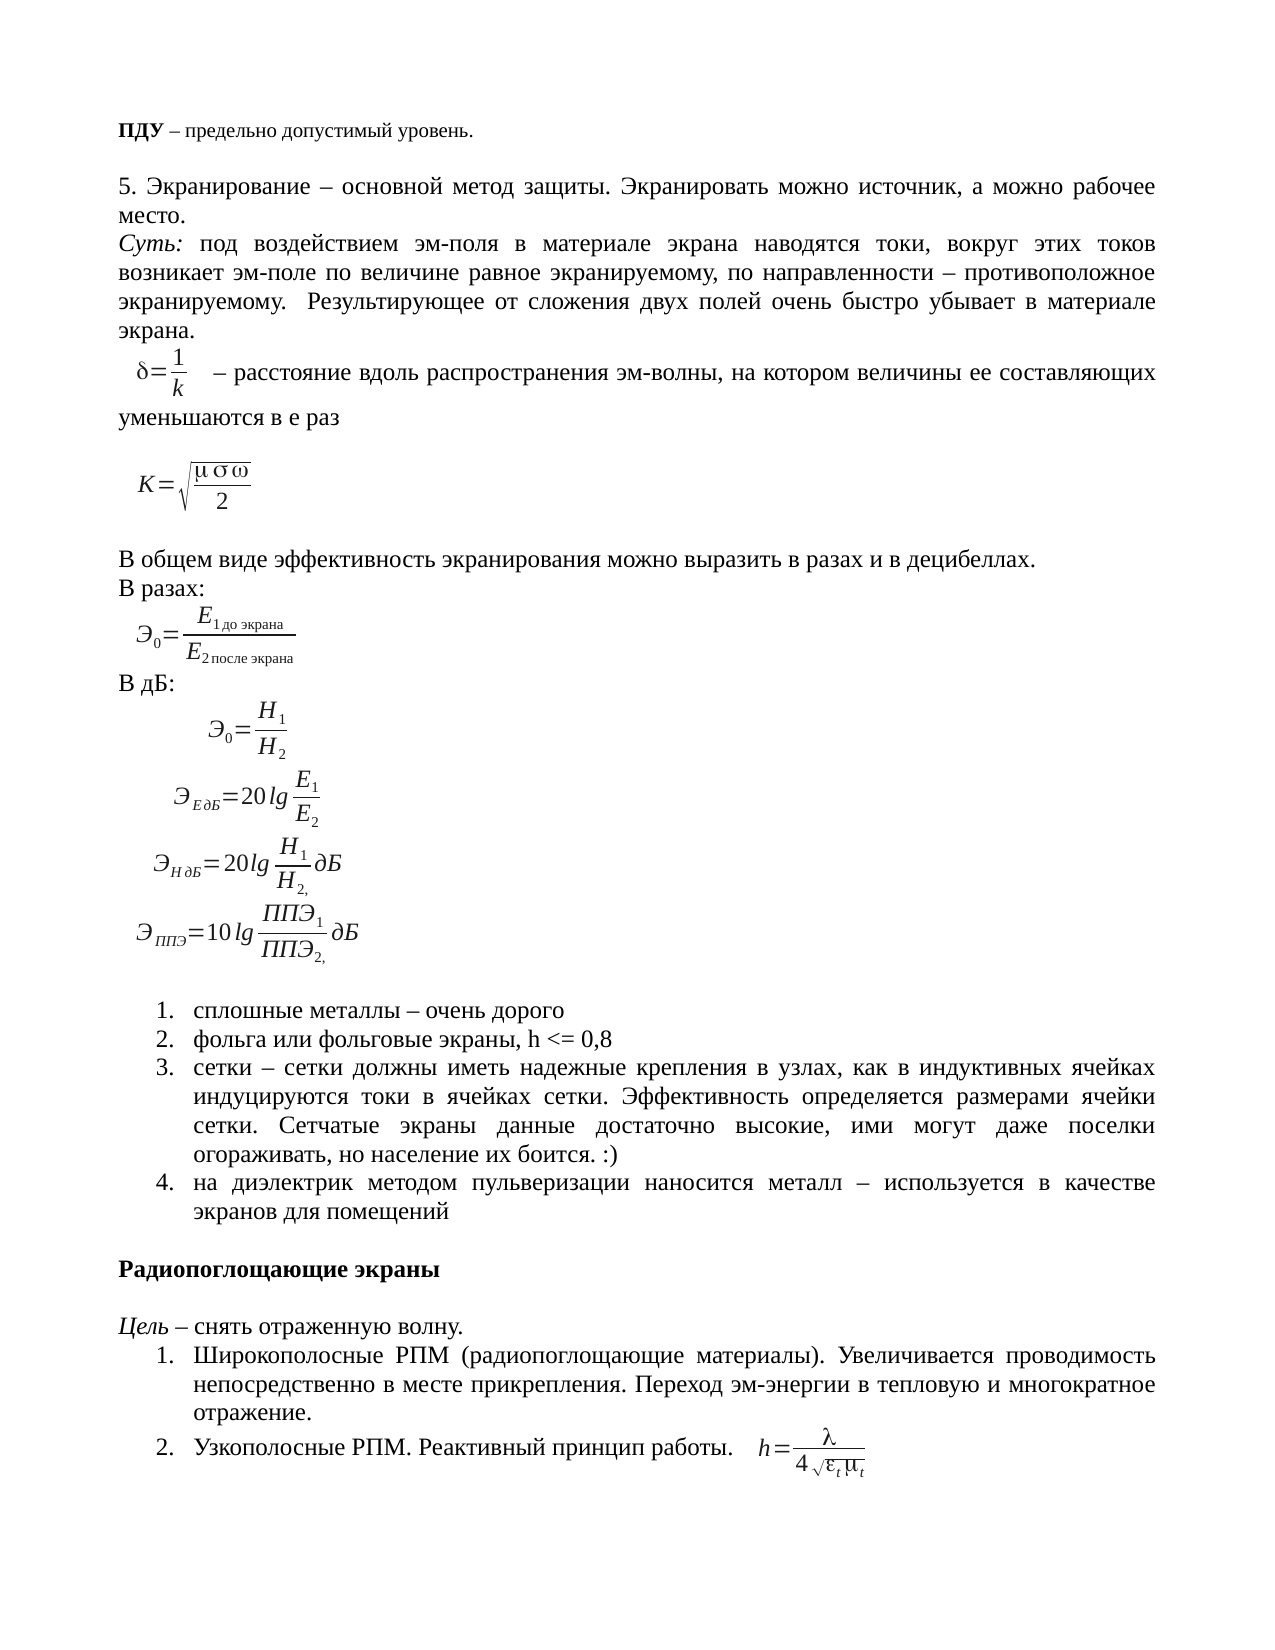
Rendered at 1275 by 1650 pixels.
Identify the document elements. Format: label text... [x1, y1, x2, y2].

text В общем виде эффективность экранирования можно выразить в разах и в децибеллах. [118, 544, 1157, 573]
list Широкополосные РПМ (радиопоглощающие материалы). Увеличивается проводимость непосредственно в месте прикрепления. Переход эм-энергии в тепловую и многократное отражение. [156, 1340, 1157, 1426]
list сплошные металлы – очень дорого [156, 995, 1157, 1024]
text В разах: [118, 573, 1157, 601]
text ПДУ – предельно допустимый уровень. [118, 118, 1157, 142]
text Радиопоглощающие экраны [118, 1254, 1157, 1282]
text 5. Экранирование – основной метод защиты. Экранировать можно источник, а можно рабочее место. [118, 171, 1157, 228]
list на диэлектрик методом пульверизации наносится металл – используется в качестве экранов для помещений [156, 1167, 1157, 1225]
list Узкополосные РПМ. Реактивный принцип работы. [156, 1426, 1157, 1481]
text Цель – снять отраженную волну. [118, 1311, 1157, 1340]
list сетки – сетки должны иметь надежные крепления в узлах, как в индуктивных ячейках индуцируются токи в ячейках сетки. Эффективность определяется размерами ячейки сетки. Сетчатые экраны данные достаточно высокие, ими могут даже поселки огораживать, но население их боится. :) [156, 1052, 1157, 1167]
list фольга или фольговые экраны, h <= 0,8 [156, 1024, 1157, 1052]
text Суть: под воздействием эм-поля в материале экрана наводятся токи, вокруг этих токов возникает эм-поле по величине равное экранируемому, по направленности – противоположное экранируемому. Результирующее от сложения двух полей очень быстро убывает в материале экрана. [118, 228, 1157, 343]
text В дБ: [118, 668, 1157, 697]
text – расстояние вдоль распространения эм-волны, на котором величины ее составляющих уменьшаются в e раз [118, 343, 1157, 431]
